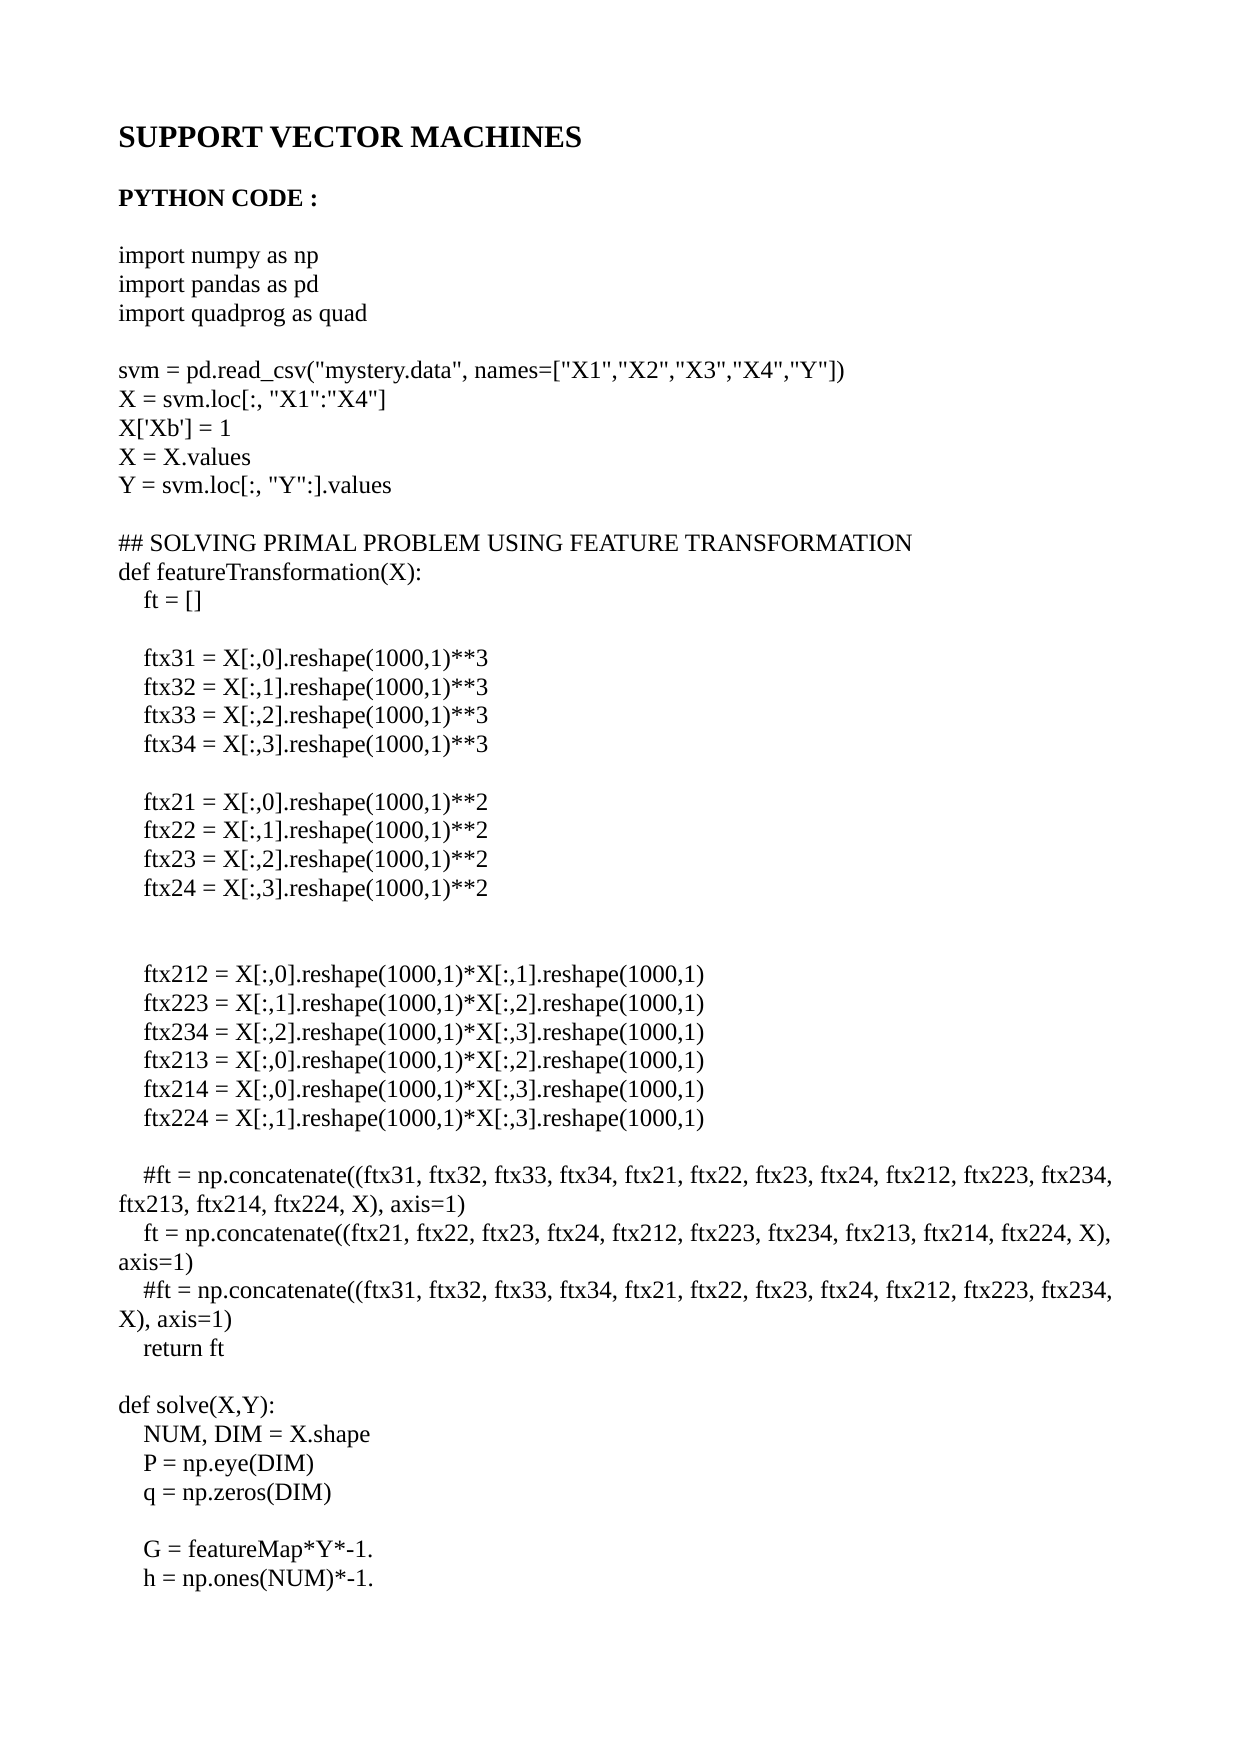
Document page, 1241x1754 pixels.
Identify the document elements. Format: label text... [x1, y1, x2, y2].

text ftx32 = X[:,1].reshape(1000,1)**3 [118, 672, 1122, 700]
text ftx223 = X[:,1].reshape(1000,1)*X[:,2].reshape(1000,1) [118, 988, 1122, 1017]
text ftx212 = X[:,0].reshape(1000,1)*X[:,1].reshape(1000,1) [118, 959, 1122, 988]
text PYTHON CODE : [118, 183, 1122, 212]
text #ft = np.concatenate((ftx31, ftx32, ftx33, ftx34, ftx21, ftx22, ftx23, ftx24, ftx212, ftx223, ftx234, ftx213, ftx214, ftx224, X), axis=1) [118, 1160, 1122, 1218]
text def solve(X,Y): [118, 1390, 1122, 1419]
text ft = np.concatenate((ftx21, ftx22, ftx23, ftx24, ftx212, ftx223, ftx234, ftx213, ftx214, ftx224, X), axis=1) [118, 1218, 1122, 1275]
text ftx24 = X[:,3].reshape(1000,1)**2 [118, 873, 1122, 902]
text ftx224 = X[:,1].reshape(1000,1)*X[:,3].reshape(1000,1) [118, 1103, 1122, 1132]
text X['Xb'] = 1 [118, 413, 1122, 442]
text P = np.eye(DIM) [118, 1448, 1122, 1477]
text import pandas as pd [118, 269, 1122, 298]
text ftx213 = X[:,0].reshape(1000,1)*X[:,2].reshape(1000,1) [118, 1045, 1122, 1074]
text ftx22 = X[:,1].reshape(1000,1)**2 [118, 815, 1122, 844]
text SUPPORT VECTOR MACHINES [118, 118, 1122, 154]
text ftx234 = X[:,2].reshape(1000,1)*X[:,3].reshape(1000,1) [118, 1017, 1122, 1045]
text ftx214 = X[:,0].reshape(1000,1)*X[:,3].reshape(1000,1) [118, 1074, 1122, 1103]
text import quadprog as quad [118, 298, 1122, 327]
text def featureTransformation(X): [118, 557, 1122, 585]
text h = np.ones(NUM)*-1. [118, 1563, 1122, 1592]
text X = svm.loc[:, "X1":"X4"] [118, 384, 1122, 413]
text import numpy as np [118, 240, 1122, 269]
text Y = svm.loc[:, "Y":].values [118, 470, 1122, 499]
text G = featureMap*Y*-1. [118, 1534, 1122, 1563]
text ftx33 = X[:,2].reshape(1000,1)**3 [118, 700, 1122, 729]
text ftx21 = X[:,0].reshape(1000,1)**2 [118, 787, 1122, 815]
text return ft [118, 1333, 1122, 1362]
text #ft = np.concatenate((ftx31, ftx32, ftx33, ftx34, ftx21, ftx22, ftx23, ftx24, ftx212, ftx223, ftx234, X), axis=1) [118, 1275, 1122, 1333]
text NUM, DIM = X.shape [118, 1419, 1122, 1448]
text ft = [] [118, 585, 1122, 614]
text ## SOLVING PRIMAL PROBLEM USING FEATURE TRANSFORMATION [118, 528, 1122, 557]
text ftx23 = X[:,2].reshape(1000,1)**2 [118, 844, 1122, 873]
text ftx31 = X[:,0].reshape(1000,1)**3 [118, 643, 1122, 672]
text svm = pd.read_csv("mystery.data", names=["X1","X2","X3","X4","Y"]) [118, 355, 1122, 384]
text ftx34 = X[:,3].reshape(1000,1)**3 [118, 729, 1122, 758]
text X = X.values [118, 442, 1122, 470]
text q = np.zeros(DIM) [118, 1477, 1122, 1505]
